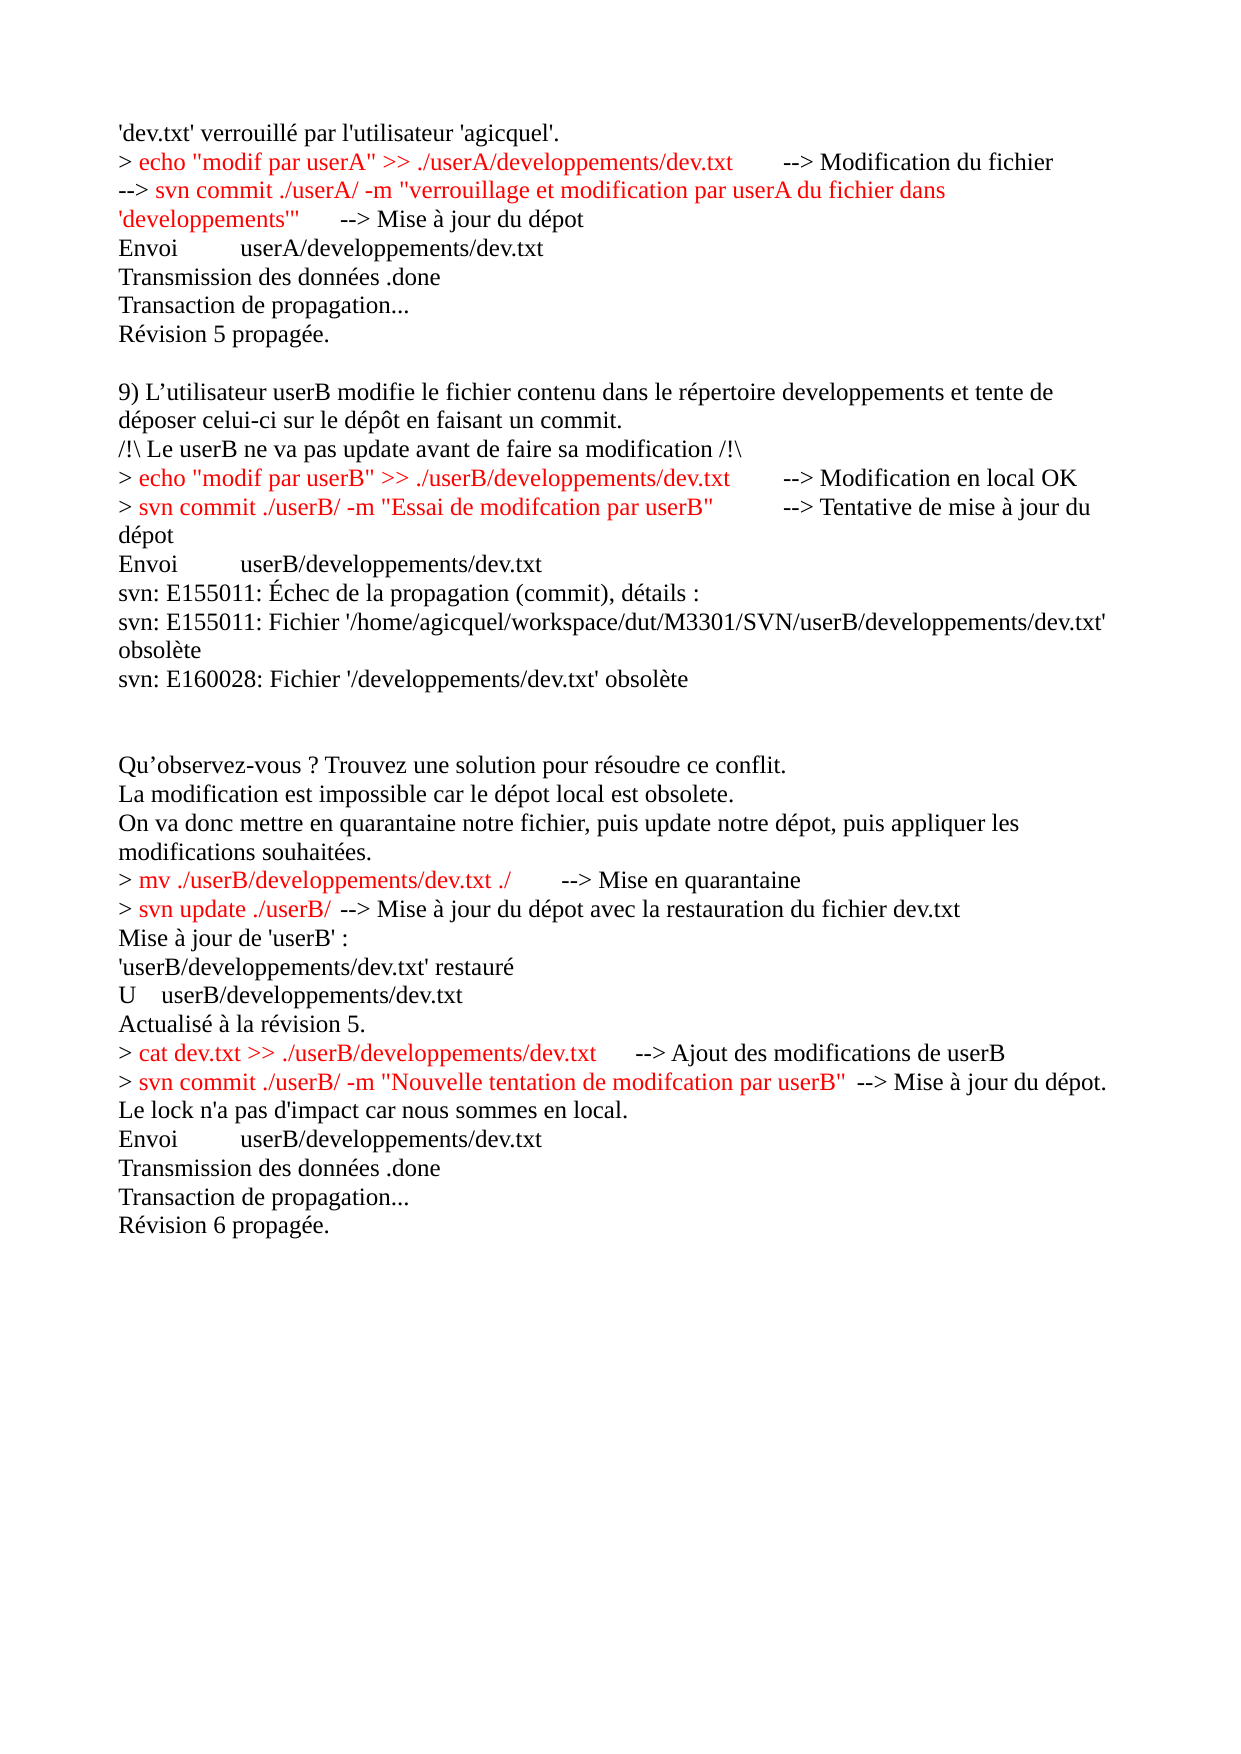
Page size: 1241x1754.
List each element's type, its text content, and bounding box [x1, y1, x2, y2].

text Actualisé à la révision 5. [118, 1009, 1122, 1038]
text > echo "modif par userB" >> ./userB/developpements/dev.txt --> Modification en local OK [118, 463, 1122, 492]
text svn: E155011: Fichier '/home/agicquel/workspace/dut/M3301/SVN/userB/developpements/dev.txt' obsolète [118, 607, 1122, 664]
text U userB/developpements/dev.txt [118, 981, 1122, 1009]
text > svn commit ./userB/ -m "Essai de modifcation par userB" --> Tentative de mise à jour du dépot [118, 492, 1122, 549]
text > echo "modif par userA" >> ./userA/developpements/dev.txt --> Modification du fichier [118, 147, 1122, 176]
text 'dev.txt' verrouillé par l'utilisateur 'agicquel'. [118, 118, 1122, 147]
text 'userB/developpements/dev.txt' restauré [118, 952, 1122, 981]
text On va donc mettre en quarantaine notre fichier, puis update notre dépot, puis appliquer les modifications souhaitées. [118, 808, 1122, 866]
text --> svn commit ./userA/ -m "verrouillage et modification par userA du fichier dans 'developpements'" --> Mise à jour du dépot [118, 176, 1122, 233]
text Révision 6 propagée. [118, 1211, 1122, 1239]
text Transaction de propagation... [118, 1182, 1122, 1211]
text /!\ Le userB ne va pas update avant de faire sa modification /!\ [118, 434, 1122, 463]
text La modification est impossible car le dépot local est obsolete. [118, 779, 1122, 808]
text Envoi userB/developpements/dev.txt [118, 1124, 1122, 1153]
text Envoi userA/developpements/dev.txt [118, 233, 1122, 262]
text > cat dev.txt >> ./userB/developpements/dev.txt --> Ajout des modifications de userB [118, 1038, 1122, 1067]
text 9) L’utilisateur userB modifie le fichier contenu dans le répertoire developpements et tente de déposer celui-ci sur le dépôt en faisant un commit. [118, 377, 1122, 434]
text svn: E160028: Fichier '/developpements/dev.txt' obsolète [118, 664, 1122, 693]
text Mise à jour de 'userB' : [118, 923, 1122, 952]
text Transmission des données .done [118, 1153, 1122, 1182]
text Envoi userB/developpements/dev.txt [118, 549, 1122, 578]
text > svn commit ./userB/ -m "Nouvelle tentation de modifcation par userB" --> Mise à jour du dépot. Le lock n'a pas d'impact car nous sommes en local. [118, 1067, 1122, 1124]
text Qu’observez-vous ? Trouvez une solution pour résoudre ce conflit. [118, 751, 1122, 779]
text Transmission des données .done [118, 262, 1122, 291]
text Transaction de propagation... [118, 291, 1122, 319]
text svn: E155011: Échec de la propagation (commit), détails : [118, 578, 1122, 607]
text > mv ./userB/developpements/dev.txt ./ --> Mise en quarantaine [118, 866, 1122, 894]
text Révision 5 propagée. [118, 319, 1122, 348]
text > svn update ./userB/ --> Mise à jour du dépot avec la restauration du fichier dev.txt [118, 894, 1122, 923]
